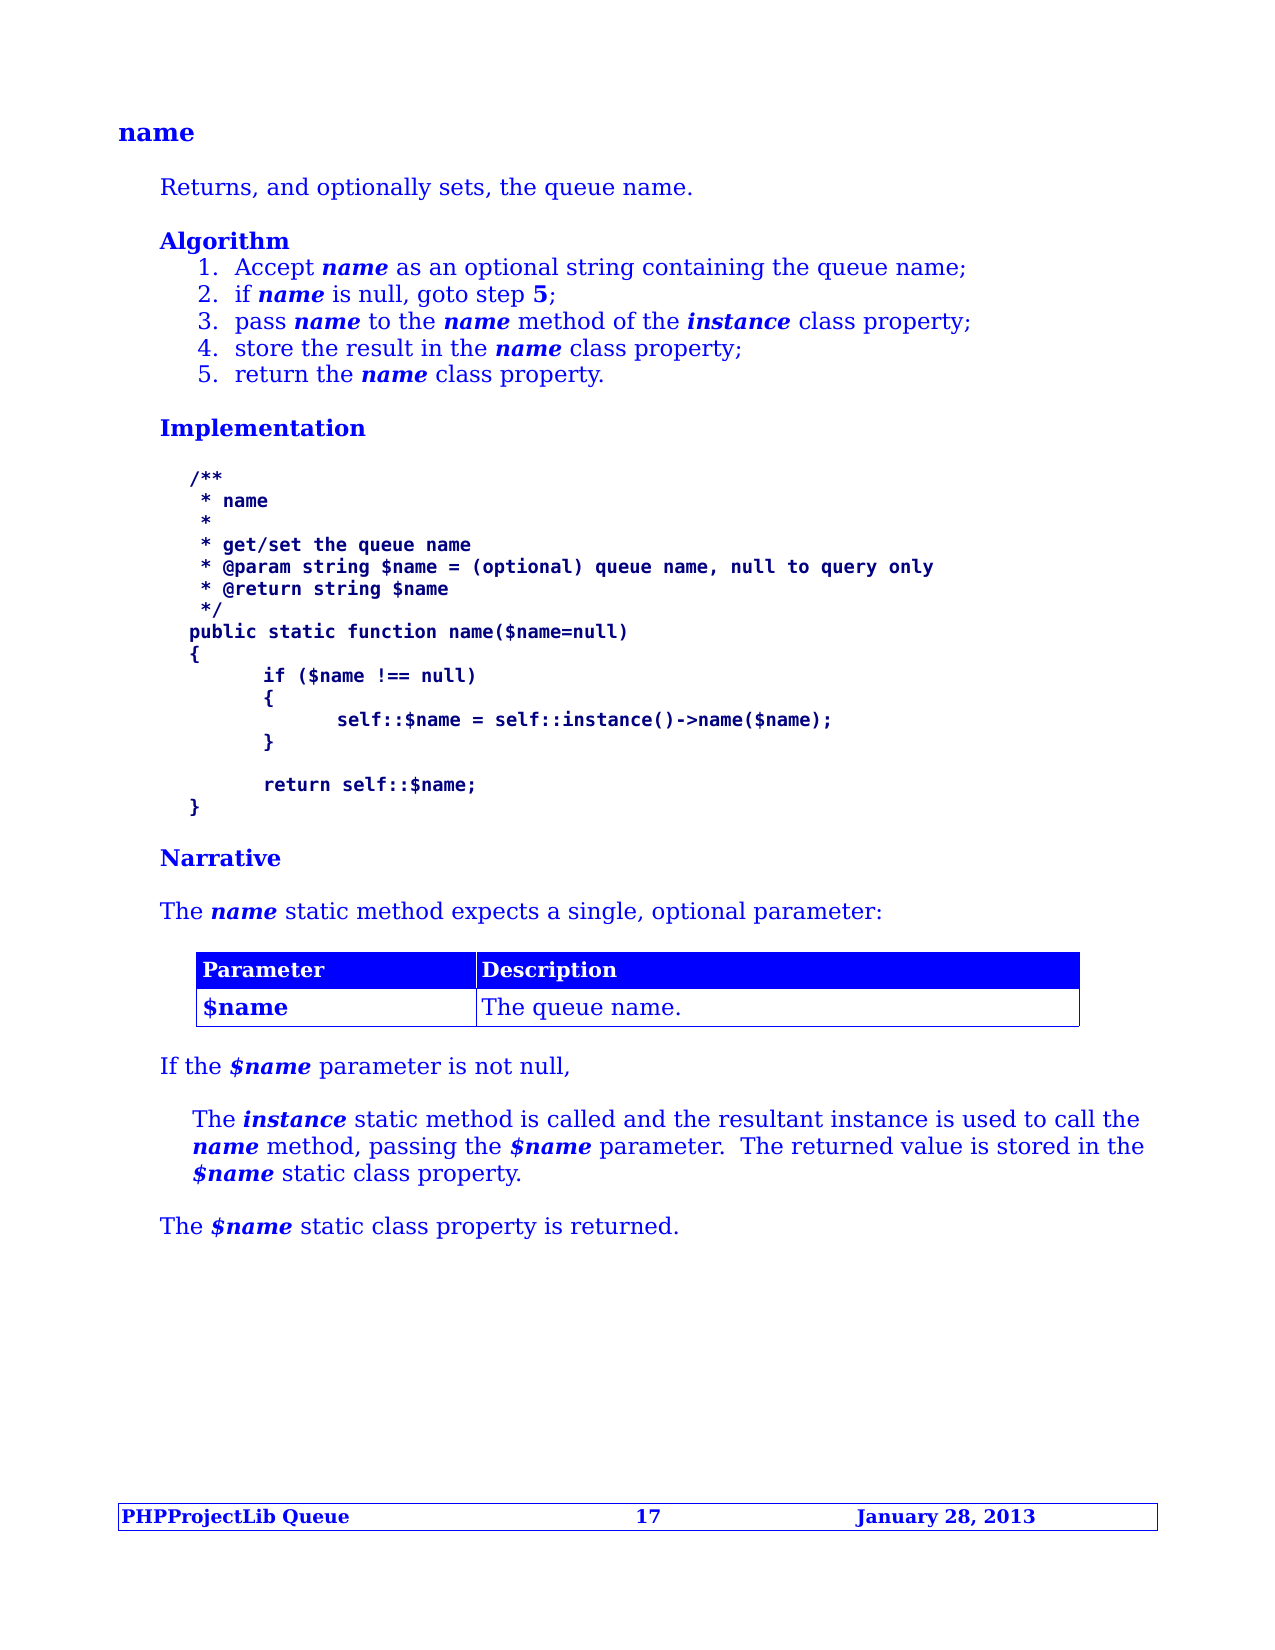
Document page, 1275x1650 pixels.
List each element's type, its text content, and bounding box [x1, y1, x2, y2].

list pass name to the name method of the instance class property; [197, 308, 1157, 335]
text If the $name parameter is not null, [159, 1053, 1157, 1080]
list if name is null, goto step 5; [197, 281, 1157, 308]
list return the name class property. [197, 361, 1157, 388]
title name [118, 118, 1157, 147]
list * [189, 512, 1157, 534]
list public static function name($name=null) [189, 621, 1157, 643]
list } [189, 796, 1157, 818]
list { [189, 687, 1157, 709]
table_header Description [477, 953, 1079, 988]
text Returns, and optionally sets, the queue name. [159, 174, 1157, 201]
list return self::$name; [189, 774, 1157, 796]
text Implementation [159, 415, 1157, 442]
table_cell $name [197, 989, 476, 1026]
text The $name static class property is returned. [159, 1213, 1157, 1240]
list * @return string $name [189, 578, 1157, 599]
list * @param string $name = (optional) queue name, null to query only [189, 556, 1157, 578]
text The name static method expects a single, optional parameter: [159, 898, 1157, 925]
table_cell The queue name. [477, 989, 1079, 1026]
list store the result in the name class property; [197, 335, 1157, 361]
list if ($name !== null) [189, 665, 1157, 687]
list /** [189, 468, 1157, 490]
list Accept name as an optional string containing the queue name; [197, 254, 1157, 281]
list * get/set the queue name [189, 534, 1157, 556]
list */ [189, 599, 1157, 621]
list self::$name = self::instance()->name($name); [189, 709, 1157, 731]
table_header Parameter [197, 953, 476, 988]
text The instance static method is called and the resultant instance is used to call the name method, passing the $name parameter. The returned value is stored in the $name static class property. [192, 1106, 1157, 1186]
text Algorithm [159, 227, 1157, 254]
text Narrative [159, 845, 1157, 872]
list } [189, 731, 1157, 753]
list * name [189, 490, 1157, 512]
list { [189, 643, 1157, 665]
